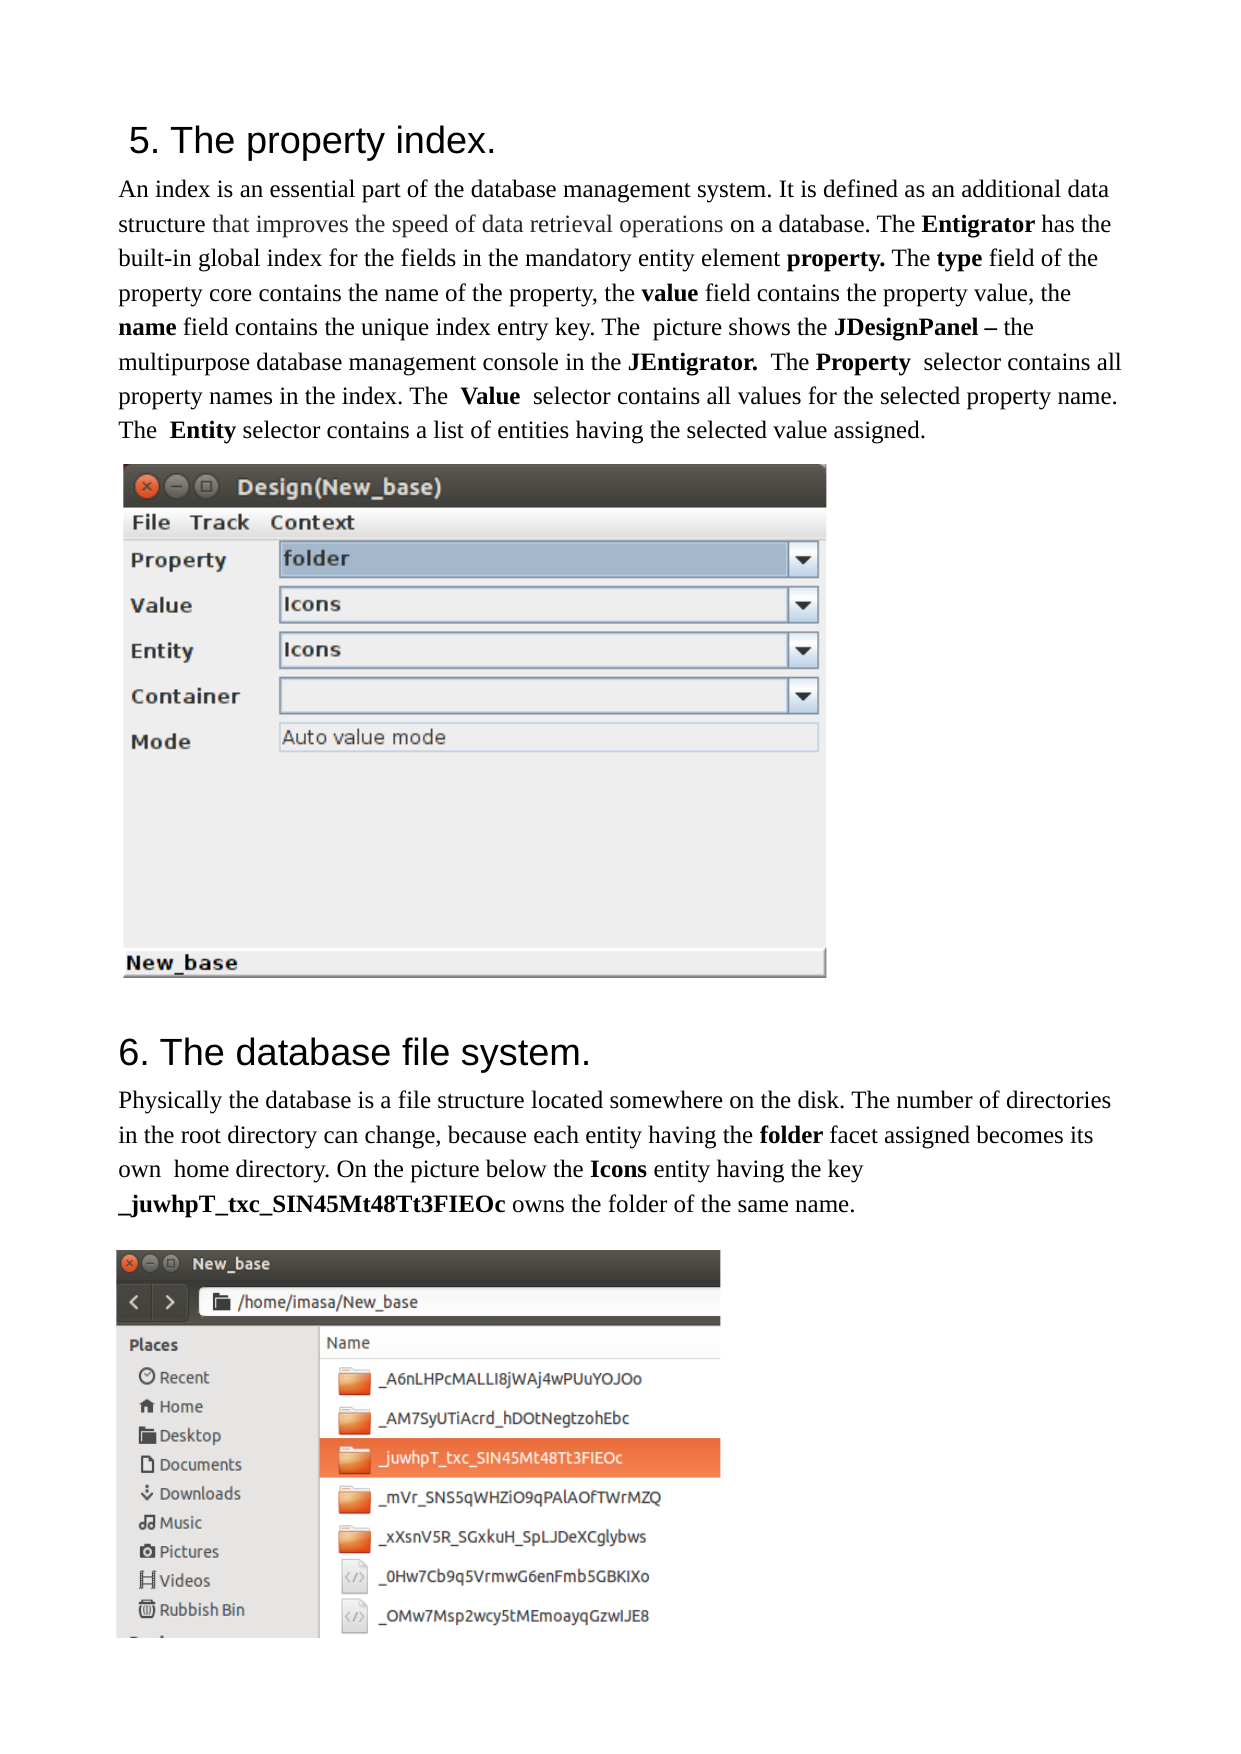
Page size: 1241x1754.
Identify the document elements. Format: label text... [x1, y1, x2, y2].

subtitle 6. The database file system. [118, 1029, 1122, 1073]
text Physically the database is a file structure located somewhere on the disk. The number of directories in the root directory can change, because each entity having the folder facet assigned becomes its own home directory. On the picture below the Icons entity having the key _juwhpT_txc_SIN45Mt48Tt3FIEOc owns the folder of the same name. [118, 1086, 1122, 1218]
text An index is an essential part of the database management system. It is defined as an additional data structure that improves the speed of data retrieval operations on a database. The Entigrator has the built-in global index for the fields in the mandatory entity element property. The type field of the property core contains the name of the property, the value field contains the property value, the name field contains the unique index entry key. The picture shows the JDesignPanel – the multipurpose database management console in the JEntigrator. The Property selector contains all property names in the index. The Value selector contains all values for the selected property name. The Entity selector contains a list of entities having the selected value assigned. [118, 174, 1122, 444]
picture [116, 1250, 721, 1638]
picture [123, 464, 827, 978]
subtitle 5. The property index. [118, 118, 1122, 162]
